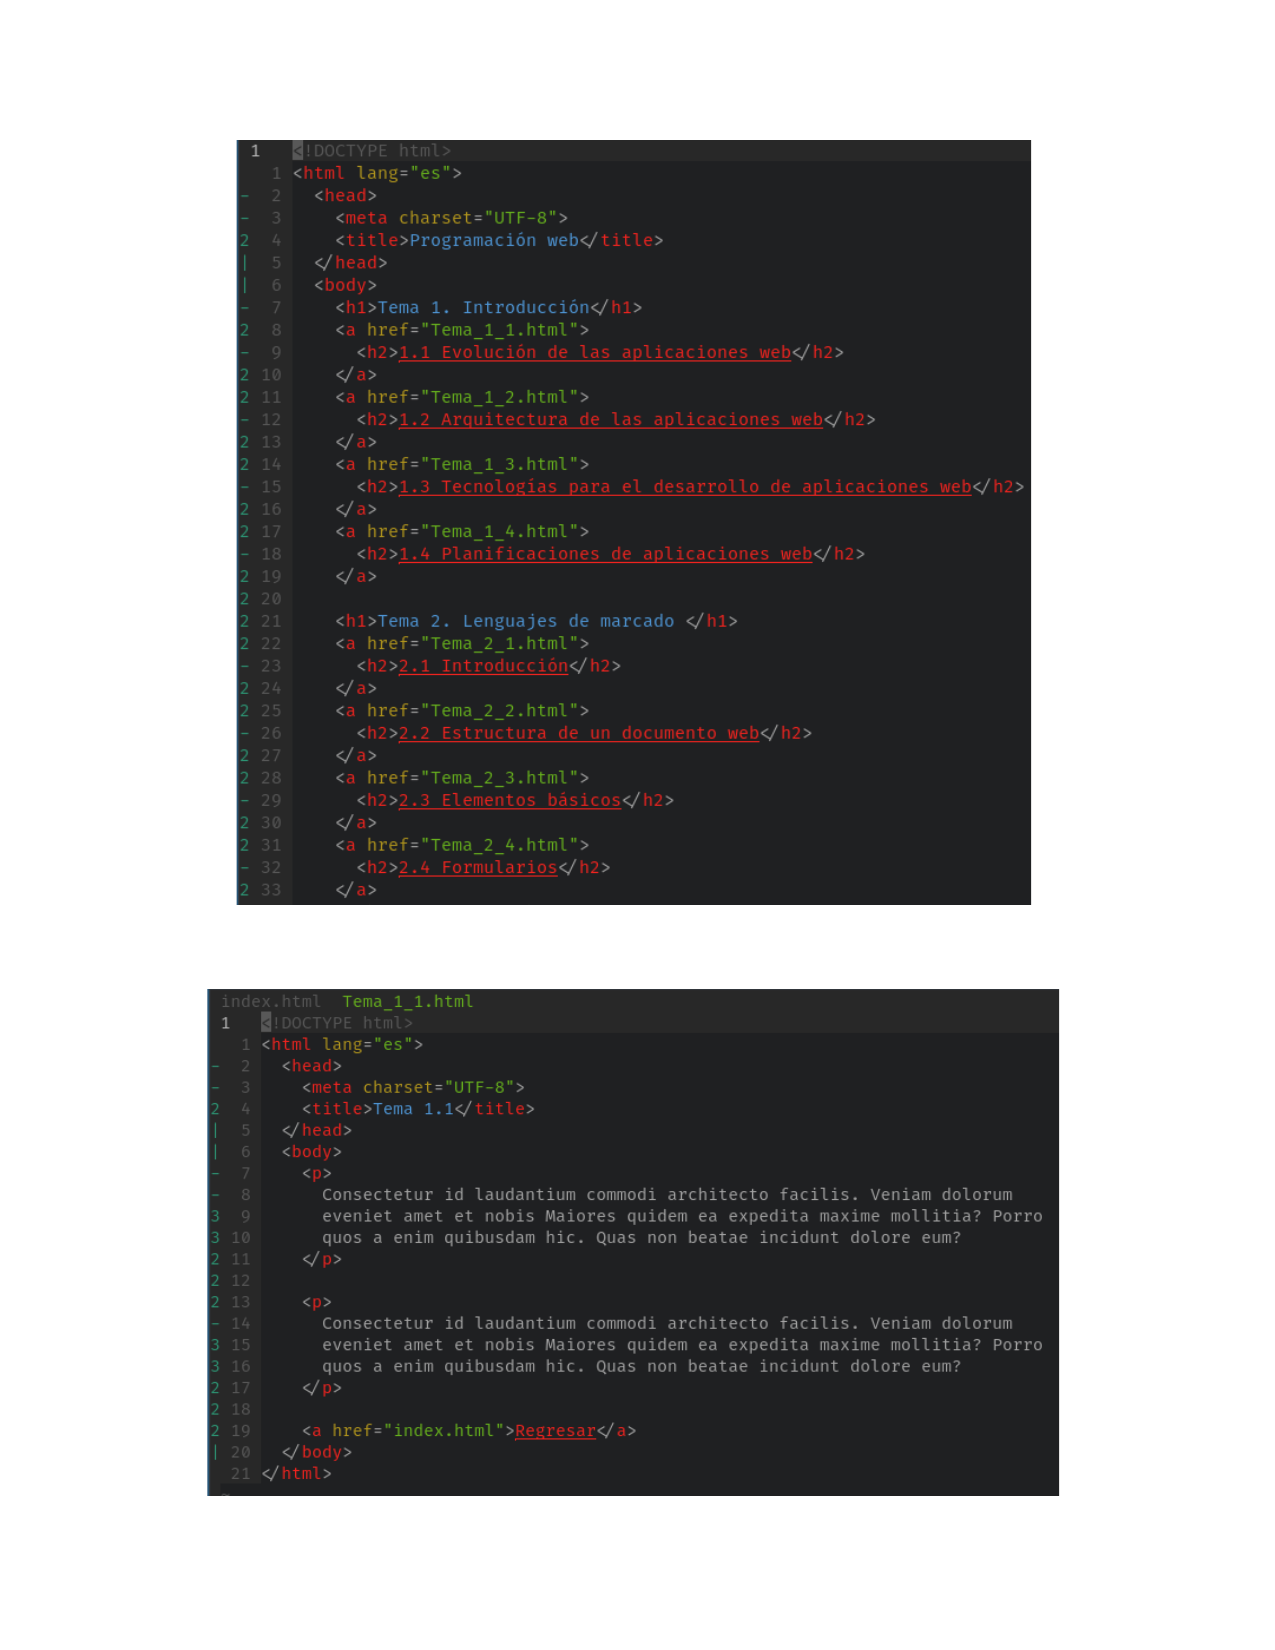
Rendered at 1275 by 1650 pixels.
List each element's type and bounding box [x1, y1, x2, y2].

picture [207, 989, 1060, 1496]
picture [236, 140, 1032, 905]
